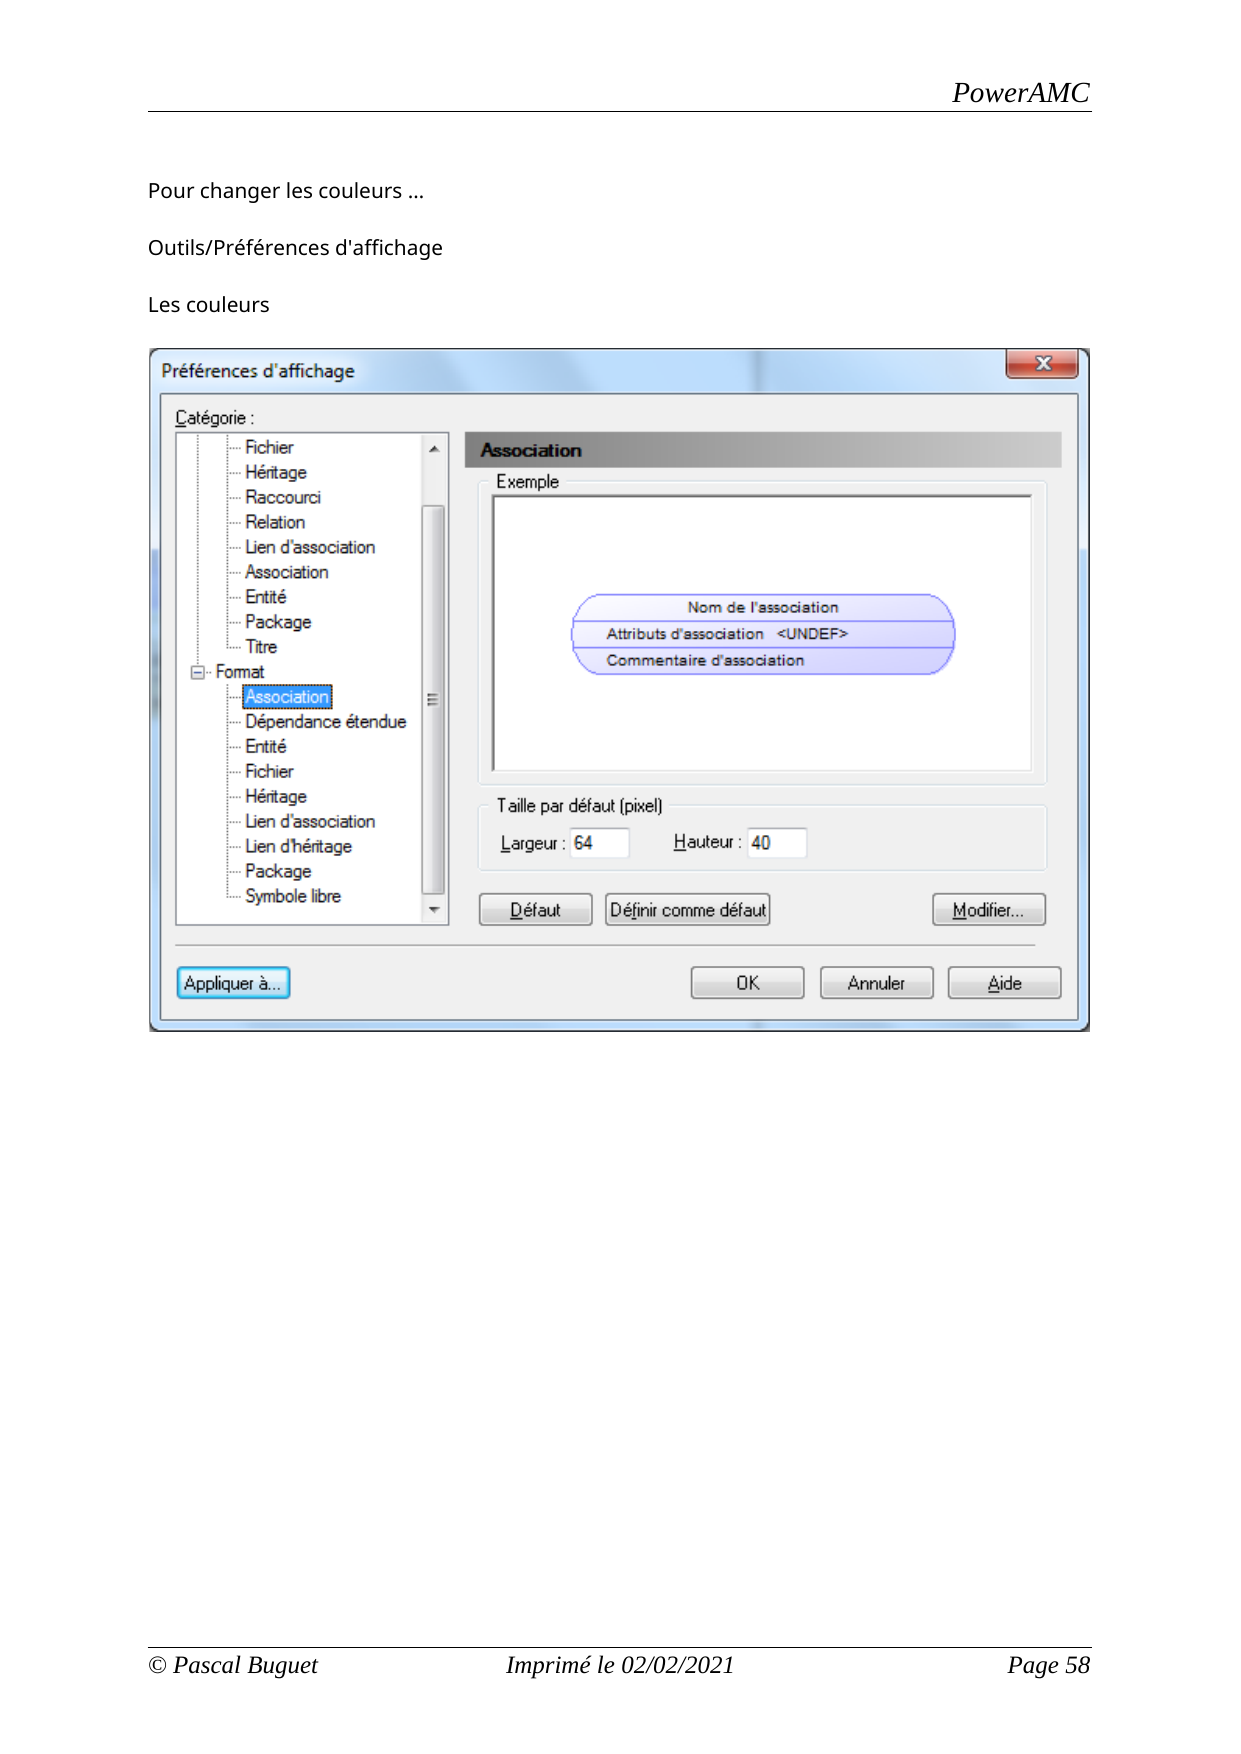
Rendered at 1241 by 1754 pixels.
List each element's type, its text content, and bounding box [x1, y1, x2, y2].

text Outils/Préférences d'affichage [148, 233, 1092, 261]
text Pour changer les couleurs … [148, 176, 1092, 204]
picture [149, 348, 1090, 1032]
text Les couleurs [148, 290, 1092, 318]
